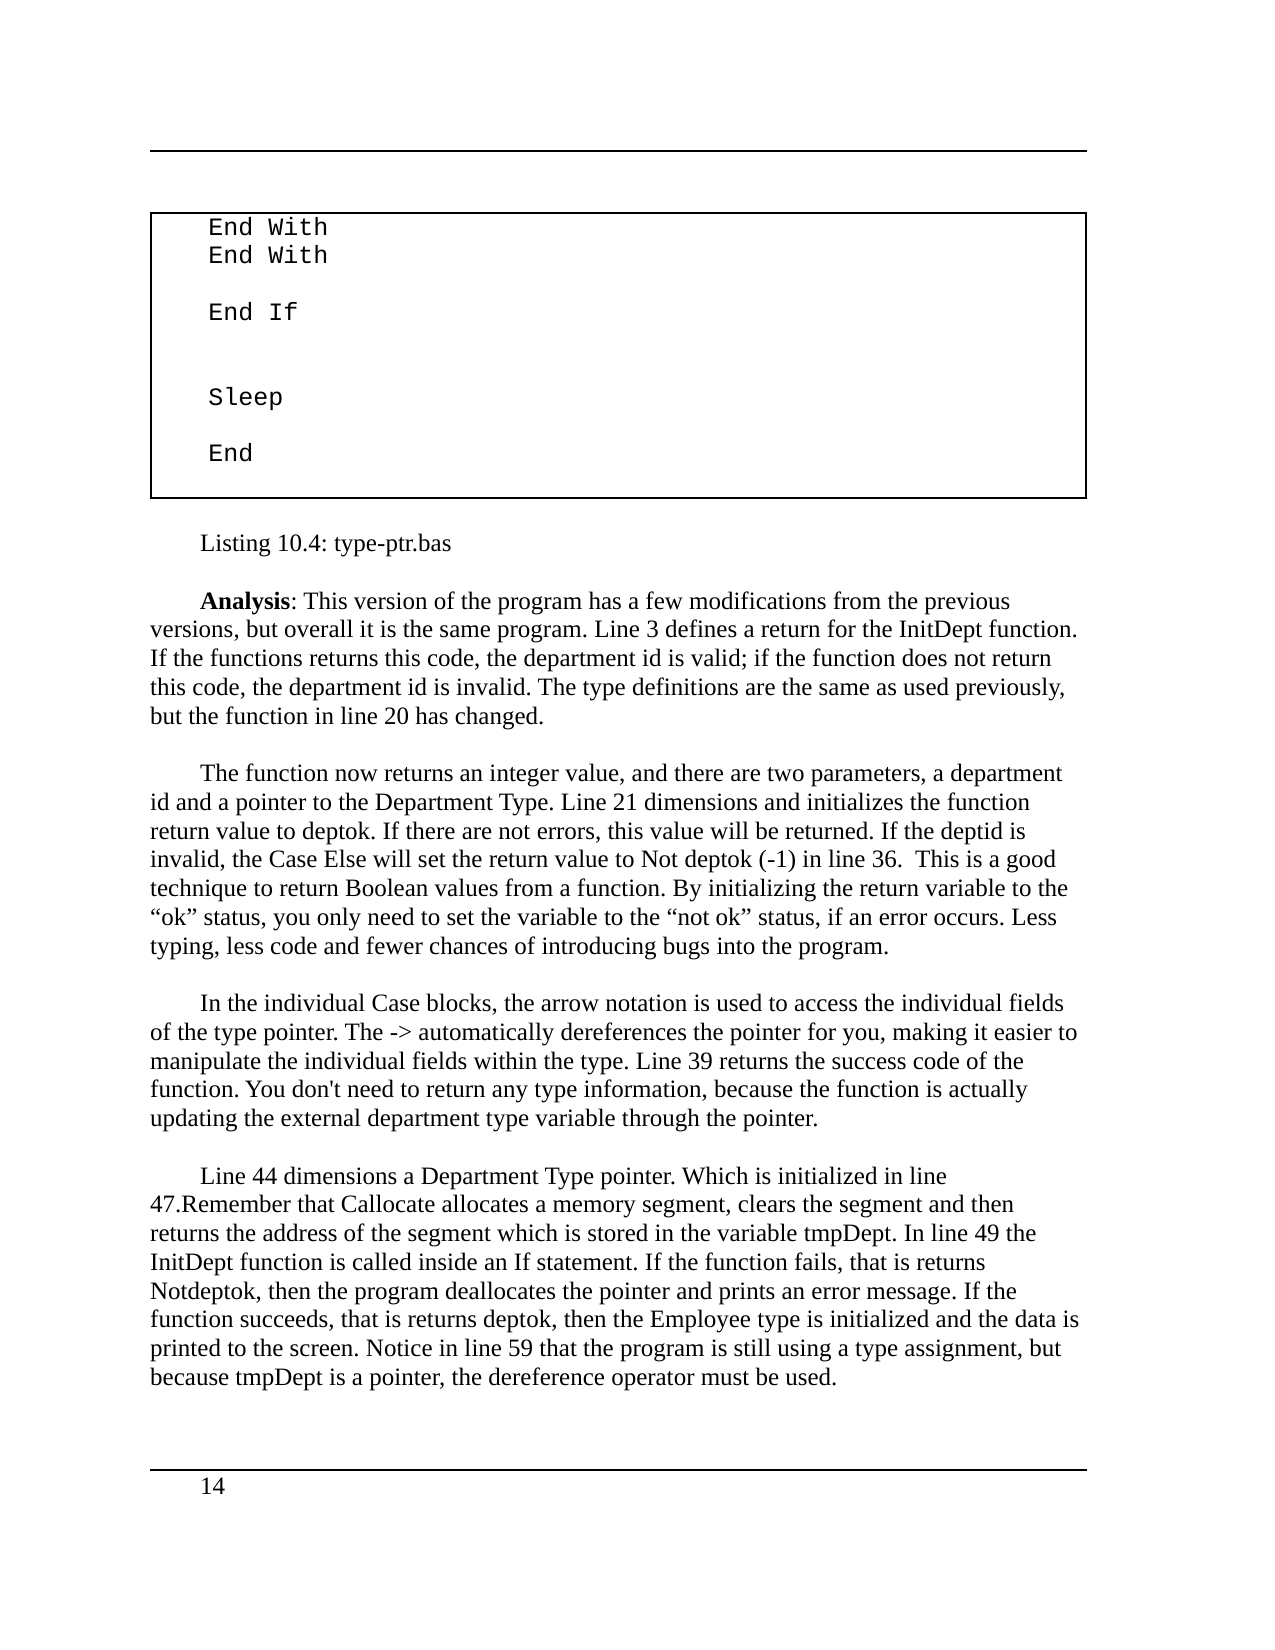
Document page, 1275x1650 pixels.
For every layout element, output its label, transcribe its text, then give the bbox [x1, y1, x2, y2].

text Sleep [152, 382, 1085, 412]
text Line 44 dimensions a Department Type pointer. Which is initialized in line 47.Remember that Callocate allocates a memory segment, clears the segment and then returns the address of the segment which is stored in the variable tmpDept. In line 49 the InitDept function is called inside an If statement. If the function fails, that is returns Notdeptok, then the program deallocates the pointer and prints an error message. If the function succeeds, that is returns deptok, then the Employee type is initialized and the data is printed to the screen. Notice in line 59 that the program is still using a type assignment, but because tmpDept is a pointer, the dereference operator must be used. [150, 1161, 1087, 1391]
text End [152, 439, 1085, 469]
text In the individual Case blocks, the arrow notation is used to access the individual fields of the type pointer. The -> automatically dereferences the pointer for you, making it easier to manipulate the individual fields within the type. Line 39 returns the success code of the function. You don't need to return any type information, because the function is actually updating the external department type variable through the pointer. [150, 988, 1087, 1132]
text End If [152, 297, 1085, 327]
text Analysis: This version of the program has a few modifications from the previous versions, but overall it is the same program. Line 3 defines a return for the InitDept function. If the functions returns this code, the department id is valid; if the function does not return this code, the department id is invalid. The type definitions are the same as used previously, but the function in line 20 has changed. [150, 586, 1087, 729]
text End With [152, 214, 1085, 240]
text Listing 10.4: type-ptr.bas [150, 528, 1087, 557]
text The function now returns an integer value, and there are two parameters, a department id and a pointer to the Department Type. Line 21 dimensions and initializes the function return value to deptok. If there are not errors, this value will be returned. If the deptid is invalid, the Case Else will set the return value to Not deptok (-1) in line 36. This is a good technique to return Boolean values from a function. By initializing the return variable to the “ok” status, you only need to set the variable to the “not ok” status, if an error occurs. Less typing, less code and fewer chances of introducing bugs into the program. [150, 758, 1087, 959]
text End With [152, 240, 1085, 271]
